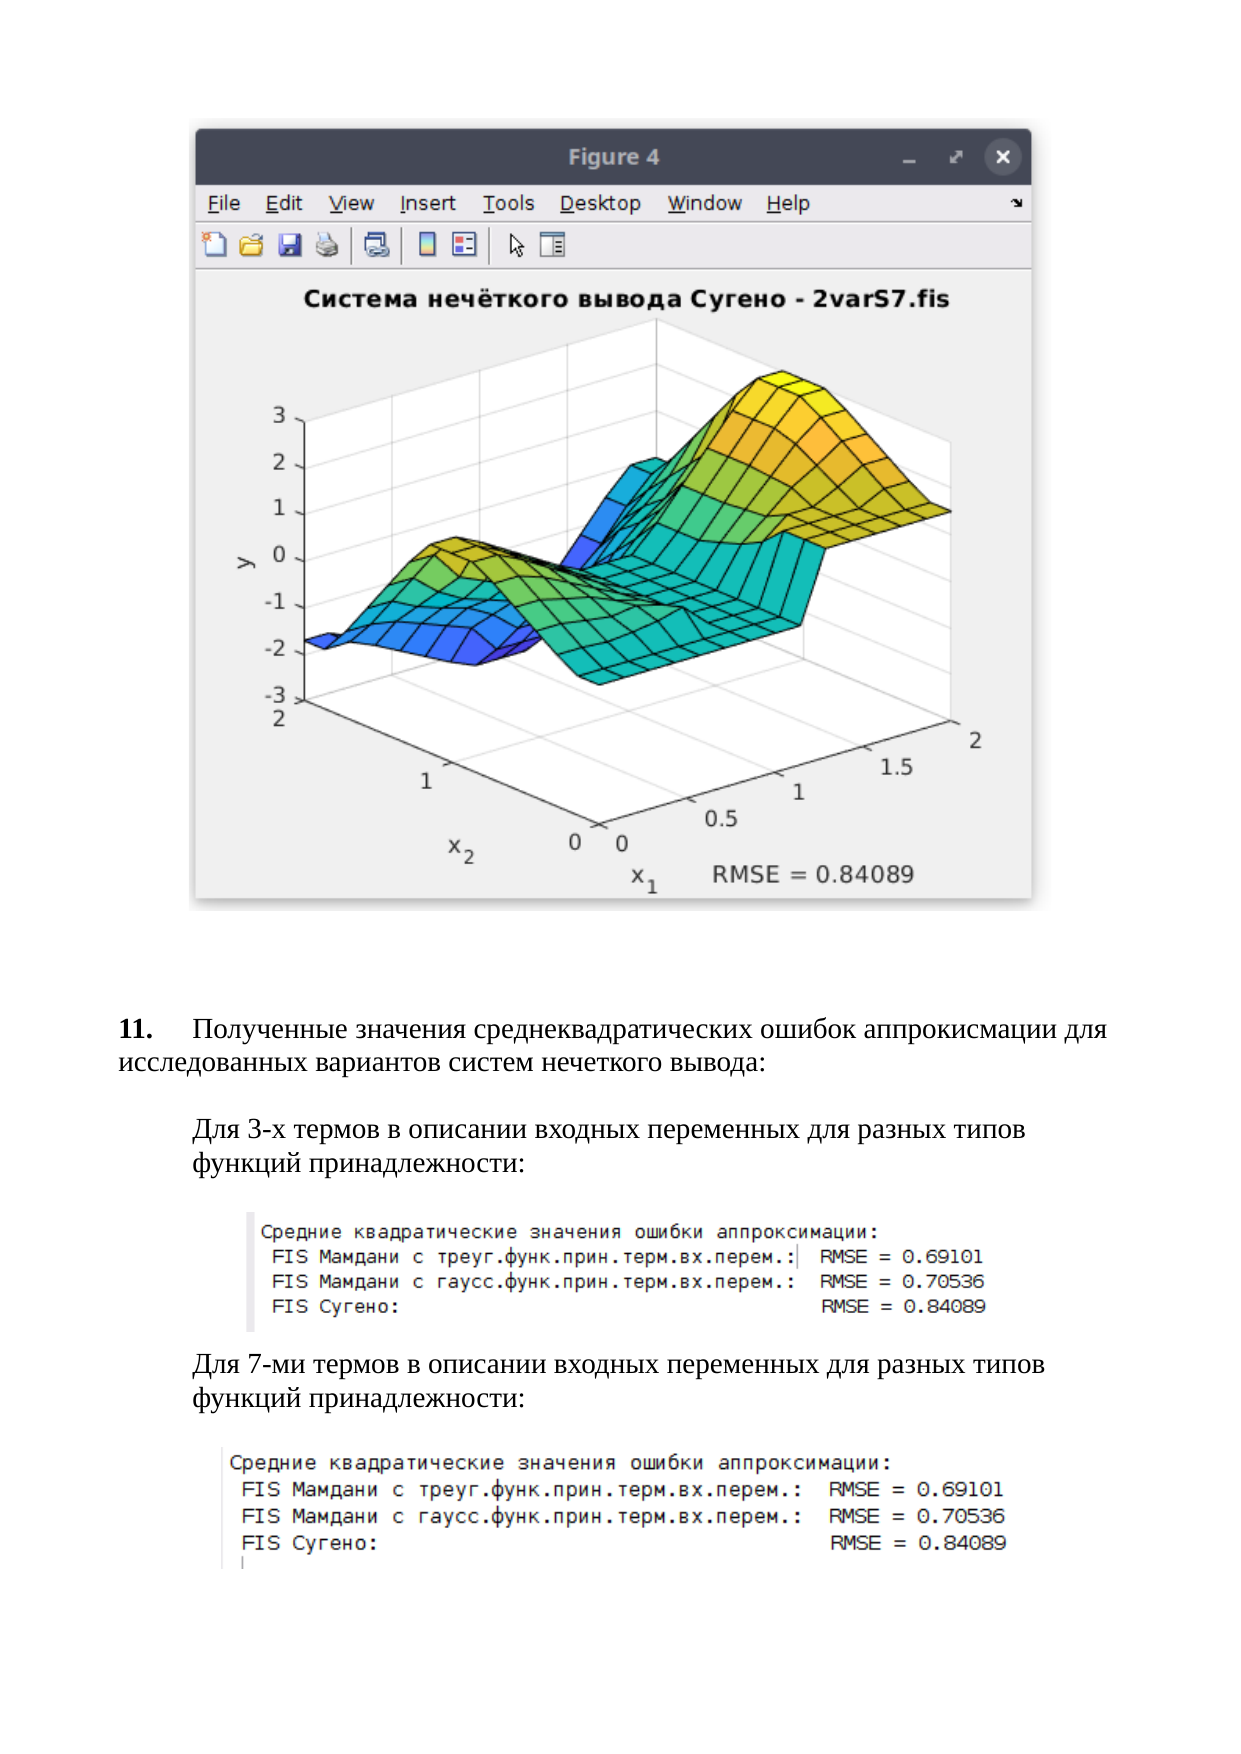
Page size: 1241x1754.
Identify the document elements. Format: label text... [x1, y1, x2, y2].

text Для 7-ми термов в описании входных переменных для разных типов функций принадлежности: [118, 1346, 1122, 1413]
picture [188, 118, 1052, 911]
picture [246, 1212, 994, 1332]
text 11. Полученные значения среднеквадратических ошибок аппрокисмации для исследованных вариантов систем нечеткого вывода: [118, 1011, 1122, 1078]
text Для 3-х термов в описании входных переменных для разных типов функций принадлежности: [118, 1112, 1122, 1179]
picture [221, 1447, 1020, 1569]
